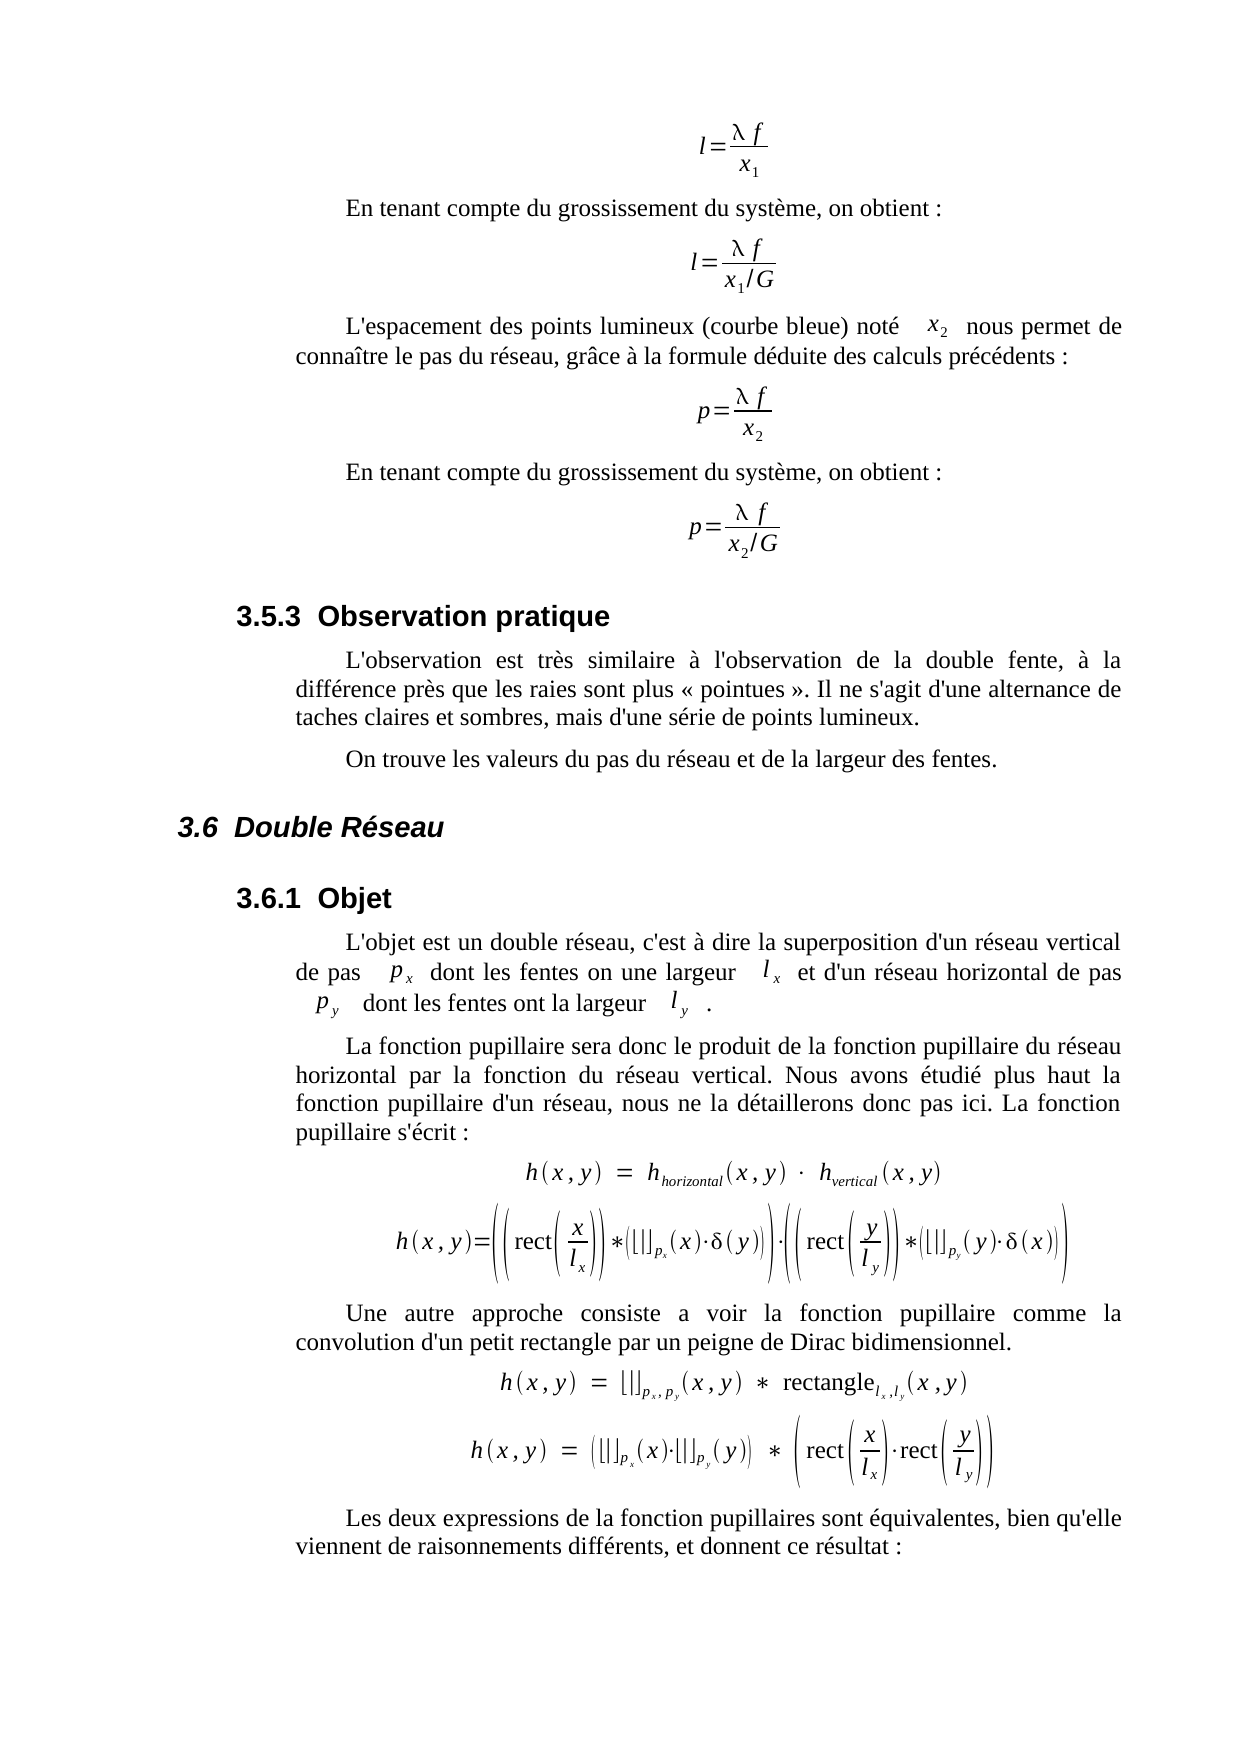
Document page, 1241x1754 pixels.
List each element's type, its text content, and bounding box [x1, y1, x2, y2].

text L'observation est très similaire à l'observation de la double fente, à la différence près que les raies sont plus « pointues ». Il ne s'agit d'une alternance de taches claires et sombres, mais d'une série de points lumineux. [295, 645, 1122, 731]
subtitle Observation pratique [236, 599, 1122, 632]
text On trouve les valeurs du pas du réseau et de la largeur des fentes. [295, 744, 1122, 772]
text En tenant compte du grossissement du système, on obtient : [295, 193, 1122, 222]
text En tenant compte du grossissement du système, on obtient : [295, 457, 1122, 486]
subtitle Objet [236, 881, 1122, 914]
text La fonction pupillaire sera donc le produit de la fonction pupillaire du réseau horizontal par la fonction du réseau vertical. Nous avons étudié plus haut la fonction pupillaire d'un réseau, nous ne la détaillerons donc pas ici. La fonction pupillaire s'écrit : [295, 1031, 1122, 1146]
text L'objet est un double réseau, c'est à dire la superposition d'un réseau vertical de pas dont les fentes on une largeur et d'un réseau horizontal de pas dont les fentes ont la largeur . [295, 927, 1122, 1018]
text Les deux expressions de la fonction pupillaires sont équivalentes, bien qu'elle viennent de raisonnements différents, et donnent ce résultat : [295, 1503, 1122, 1560]
subtitle Double Réseau [177, 810, 1122, 843]
text Une autre approche consiste a voir la fonction pupillaire comme la convolution d'un petit rectangle par un peigne de Dirac bidimensionnel. [295, 1298, 1122, 1356]
text L'espacement des points lumineux (courbe bleue) noté nous permet de connaître le pas du réseau, grâce à la formule déduite des calculs précédents : [295, 310, 1122, 370]
